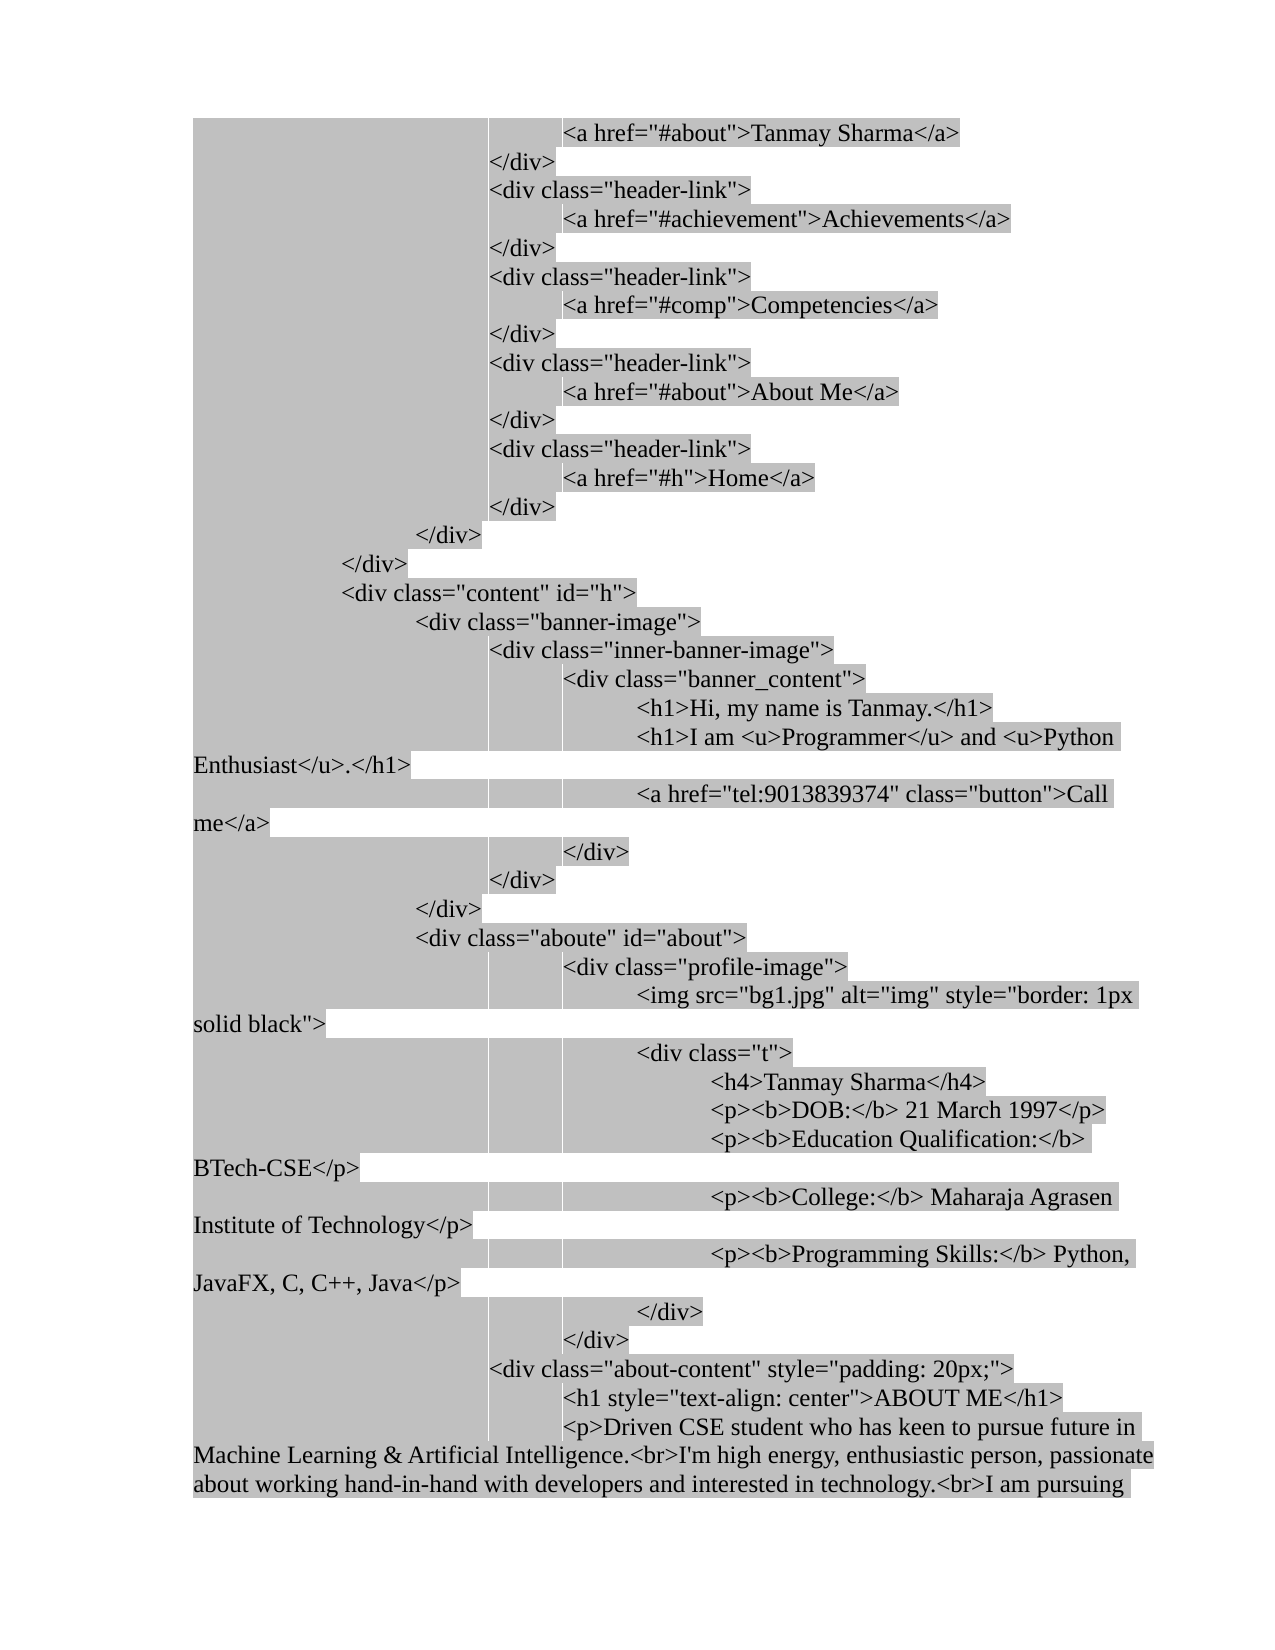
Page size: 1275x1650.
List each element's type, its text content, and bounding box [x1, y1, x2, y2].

text <h1>I am <u>Programmer</u> and <u>Python Enthusiast</u>.</h1> [193, 722, 1157, 779]
text <div class="header-link"> [193, 348, 1157, 377]
text <img src="bg1.jpg" alt="img" style="border: 1px solid black"> [193, 981, 1157, 1038]
text <div class="header-link"> [193, 434, 1157, 463]
text </div> [193, 521, 1157, 549]
text <a href="#about">About Me</a> [193, 377, 1157, 406]
text <h4>Tanmay Sharma</h4> [193, 1067, 1157, 1096]
text </div> [193, 319, 1157, 348]
text </div> [193, 406, 1157, 434]
text <div class="header-link"> [193, 176, 1157, 204]
text <a href="tel:9013839374" class="button">Call me</a> [193, 779, 1157, 837]
text </div> [193, 233, 1157, 262]
text <a href="#achievement">Achievements</a> [193, 204, 1157, 233]
text <a href="#about">Tanmay Sharma</a> [193, 118, 1157, 147]
text </div> [193, 1297, 1157, 1326]
text <p><b>DOB:</b> 21 March 1997</p> [193, 1096, 1157, 1124]
text <p><b>Programming Skills:</b> Python, JavaFX, C, C++, Java</p> [193, 1239, 1157, 1297]
text <p><b>College:</b> Maharaja Agrasen Institute of Technology</p> [193, 1182, 1157, 1239]
text <p>Driven CSE student who has keen to pursue future in Machine Learning & Artificial Intelligence.<br>I'm high energy, enthusiastic person, passionate about working hand-in-hand with developers and interested in technology.<br>I am pursuing [193, 1412, 1157, 1498]
text </div> [193, 1326, 1157, 1354]
text <a href="#h">Home</a> [193, 463, 1157, 492]
text <div class="profile-image"> [193, 952, 1157, 981]
text <a href="#comp">Competencies</a> [193, 291, 1157, 319]
text </div> [193, 837, 1157, 866]
text </div> [193, 147, 1157, 176]
text </div> [193, 492, 1157, 521]
text <div class="header-link"> [193, 262, 1157, 291]
text <div class="t"> [193, 1038, 1157, 1067]
text <h1>Hi, my name is Tanmay.</h1> [193, 693, 1157, 722]
text <div class="banner_content"> [193, 664, 1157, 693]
text <div class="banner-image"> [193, 607, 1157, 636]
text <div class="content" id="h"> [193, 578, 1157, 607]
text <p><b>Education Qualification:</b> BTech-CSE</p> [193, 1124, 1157, 1182]
text <h1 style="text-align: center">ABOUT ME</h1> [193, 1383, 1157, 1412]
text </div> [193, 894, 1157, 923]
text <div class="aboute" id="about"> [193, 923, 1157, 952]
text <div class="inner-banner-image"> [193, 636, 1157, 664]
text </div> [193, 866, 1157, 894]
text </div> [193, 549, 1157, 578]
text <div class="about-content" style="padding: 20px;"> [193, 1354, 1157, 1383]
